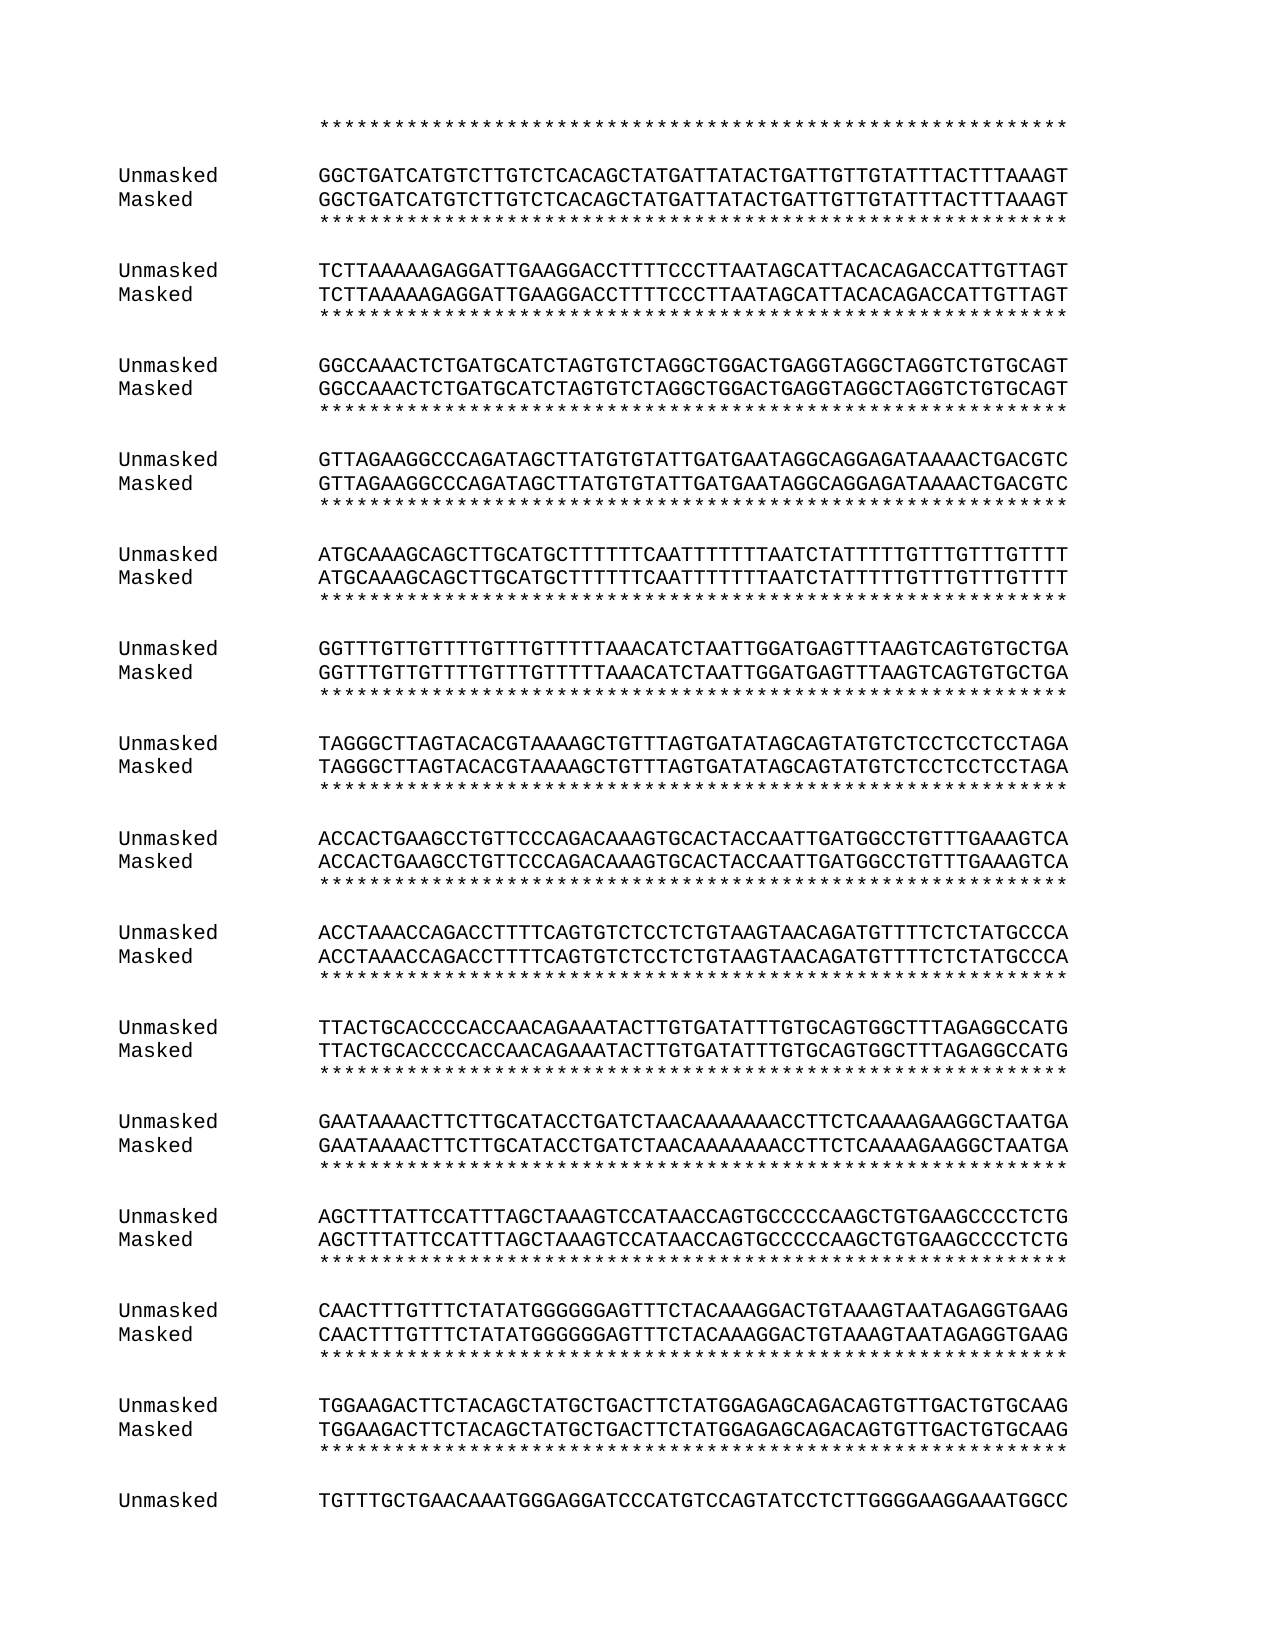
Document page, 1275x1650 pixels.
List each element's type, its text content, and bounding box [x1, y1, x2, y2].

text ************************************************************ [118, 1442, 1157, 1466]
text Unmasked GGTTTGTTGTTTTGTTTGTTTTTAAACATCTAATTGGATGAGTTTAAGTCAGTGTGCTGA [118, 638, 1157, 662]
text ************************************************************ [118, 1158, 1157, 1182]
text Unmasked AGCTTTATTCCATTTAGCTAAAGTCCATAACCAGTGCCCCCAAGCTGTGAAGCCCCTCTG [118, 1206, 1157, 1229]
text ************************************************************ [118, 875, 1157, 898]
text Masked GGTTTGTTGTTTTGTTTGTTTTTAAACATCTAATTGGATGAGTTTAAGTCAGTGTGCTGA [118, 662, 1157, 686]
text Masked GTTAGAAGGCCCAGATAGCTTATGTGTATTGATGAATAGGCAGGAGATAAAACTGACGTC [118, 473, 1157, 496]
text ************************************************************ [118, 496, 1157, 520]
text Masked ACCTAAACCAGACCTTTTCAGTGTCTCCTCTGTAAGTAACAGATGTTTTCTCTATGCCCA [118, 946, 1157, 969]
text Masked CAACTTTGTTTCTATATGGGGGGAGTTTCTACAAAGGACTGTAAAGTAATAGAGGTGAAG [118, 1324, 1157, 1348]
text ************************************************************ [118, 1348, 1157, 1371]
text Unmasked TGGAAGACTTCTACAGCTATGCTGACTTCTATGGAGAGCAGACAGTGTTGACTGTGCAAG [118, 1395, 1157, 1419]
text ************************************************************ [118, 1064, 1157, 1088]
text Unmasked TAGGGCTTAGTACACGTAAAAGCTGTTTAGTGATATAGCAGTATGTCTCCTCCTCCTAGA [118, 733, 1157, 757]
text Unmasked ACCTAAACCAGACCTTTTCAGTGTCTCCTCTGTAAGTAACAGATGTTTTCTCTATGCCCA [118, 922, 1157, 946]
text Masked GGCTGATCATGTCTTGTCTCACAGCTATGATTATACTGATTGTTGTATTTACTTTAAAGT [118, 189, 1157, 213]
text ************************************************************ [118, 307, 1157, 331]
text Masked AGCTTTATTCCATTTAGCTAAAGTCCATAACCAGTGCCCCCAAGCTGTGAAGCCCCTCTG [118, 1229, 1157, 1253]
text Masked GAATAAAACTTCTTGCATACCTGATCTAACAAAAAAACCTTCTCAAAAGAAGGCTAATGA [118, 1135, 1157, 1158]
text Masked TTACTGCACCCCACCAACAGAAATACTTGTGATATTTGTGCAGTGGCTTTAGAGGCCATG [118, 1040, 1157, 1064]
text Masked TGGAAGACTTCTACAGCTATGCTGACTTCTATGGAGAGCAGACAGTGTTGACTGTGCAAG [118, 1419, 1157, 1442]
text Unmasked GGCCAAACTCTGATGCATCTAGTGTCTAGGCTGGACTGAGGTAGGCTAGGTCTGTGCAGT [118, 354, 1157, 378]
text Masked TAGGGCTTAGTACACGTAAAAGCTGTTTAGTGATATAGCAGTATGTCTCCTCCTCCTAGA [118, 757, 1157, 780]
text ************************************************************ [118, 118, 1157, 142]
text Masked ATGCAAAGCAGCTTGCATGCTTTTTTCAATTTTTTTAATCTATTTTTGTTTGTTTGTTTT [118, 567, 1157, 591]
text Masked ACCACTGAAGCCTGTTCCCAGACAAAGTGCACTACCAATTGATGGCCTGTTTGAAAGTCA [118, 851, 1157, 875]
text ************************************************************ [118, 402, 1157, 426]
text Unmasked ACCACTGAAGCCTGTTCCCAGACAAAGTGCACTACCAATTGATGGCCTGTTTGAAAGTCA [118, 827, 1157, 851]
text Unmasked ATGCAAAGCAGCTTGCATGCTTTTTTCAATTTTTTTAATCTATTTTTGTTTGTTTGTTTT [118, 544, 1157, 567]
text Unmasked TGTTTGCTGAACAAATGGGAGGATCCCATGTCCAGTATCCTCTTGGGGAAGGAAATGGCC [118, 1489, 1157, 1513]
text Unmasked TCTTAAAAAGAGGATTGAAGGACCTTTTCCCTTAATAGCATTACACAGACCATTGTTAGT [118, 260, 1157, 284]
text Unmasked GGCTGATCATGTCTTGTCTCACAGCTATGATTATACTGATTGTTGTATTTACTTTAAAGT [118, 165, 1157, 189]
text ************************************************************ [118, 780, 1157, 804]
text Masked GGCCAAACTCTGATGCATCTAGTGTCTAGGCTGGACTGAGGTAGGCTAGGTCTGTGCAGT [118, 378, 1157, 402]
text Unmasked GAATAAAACTTCTTGCATACCTGATCTAACAAAAAAACCTTCTCAAAAGAAGGCTAATGA [118, 1111, 1157, 1135]
text ************************************************************ [118, 213, 1157, 236]
text Unmasked TTACTGCACCCCACCAACAGAAATACTTGTGATATTTGTGCAGTGGCTTTAGAGGCCATG [118, 1017, 1157, 1040]
text ************************************************************ [118, 1253, 1157, 1277]
text ************************************************************ [118, 686, 1157, 709]
text Unmasked GTTAGAAGGCCCAGATAGCTTATGTGTATTGATGAATAGGCAGGAGATAAAACTGACGTC [118, 449, 1157, 473]
text ************************************************************ [118, 969, 1157, 993]
text ************************************************************ [118, 591, 1157, 615]
text Masked TCTTAAAAAGAGGATTGAAGGACCTTTTCCCTTAATAGCATTACACAGACCATTGTTAGT [118, 284, 1157, 307]
text Unmasked CAACTTTGTTTCTATATGGGGGGAGTTTCTACAAAGGACTGTAAAGTAATAGAGGTGAAG [118, 1300, 1157, 1324]
